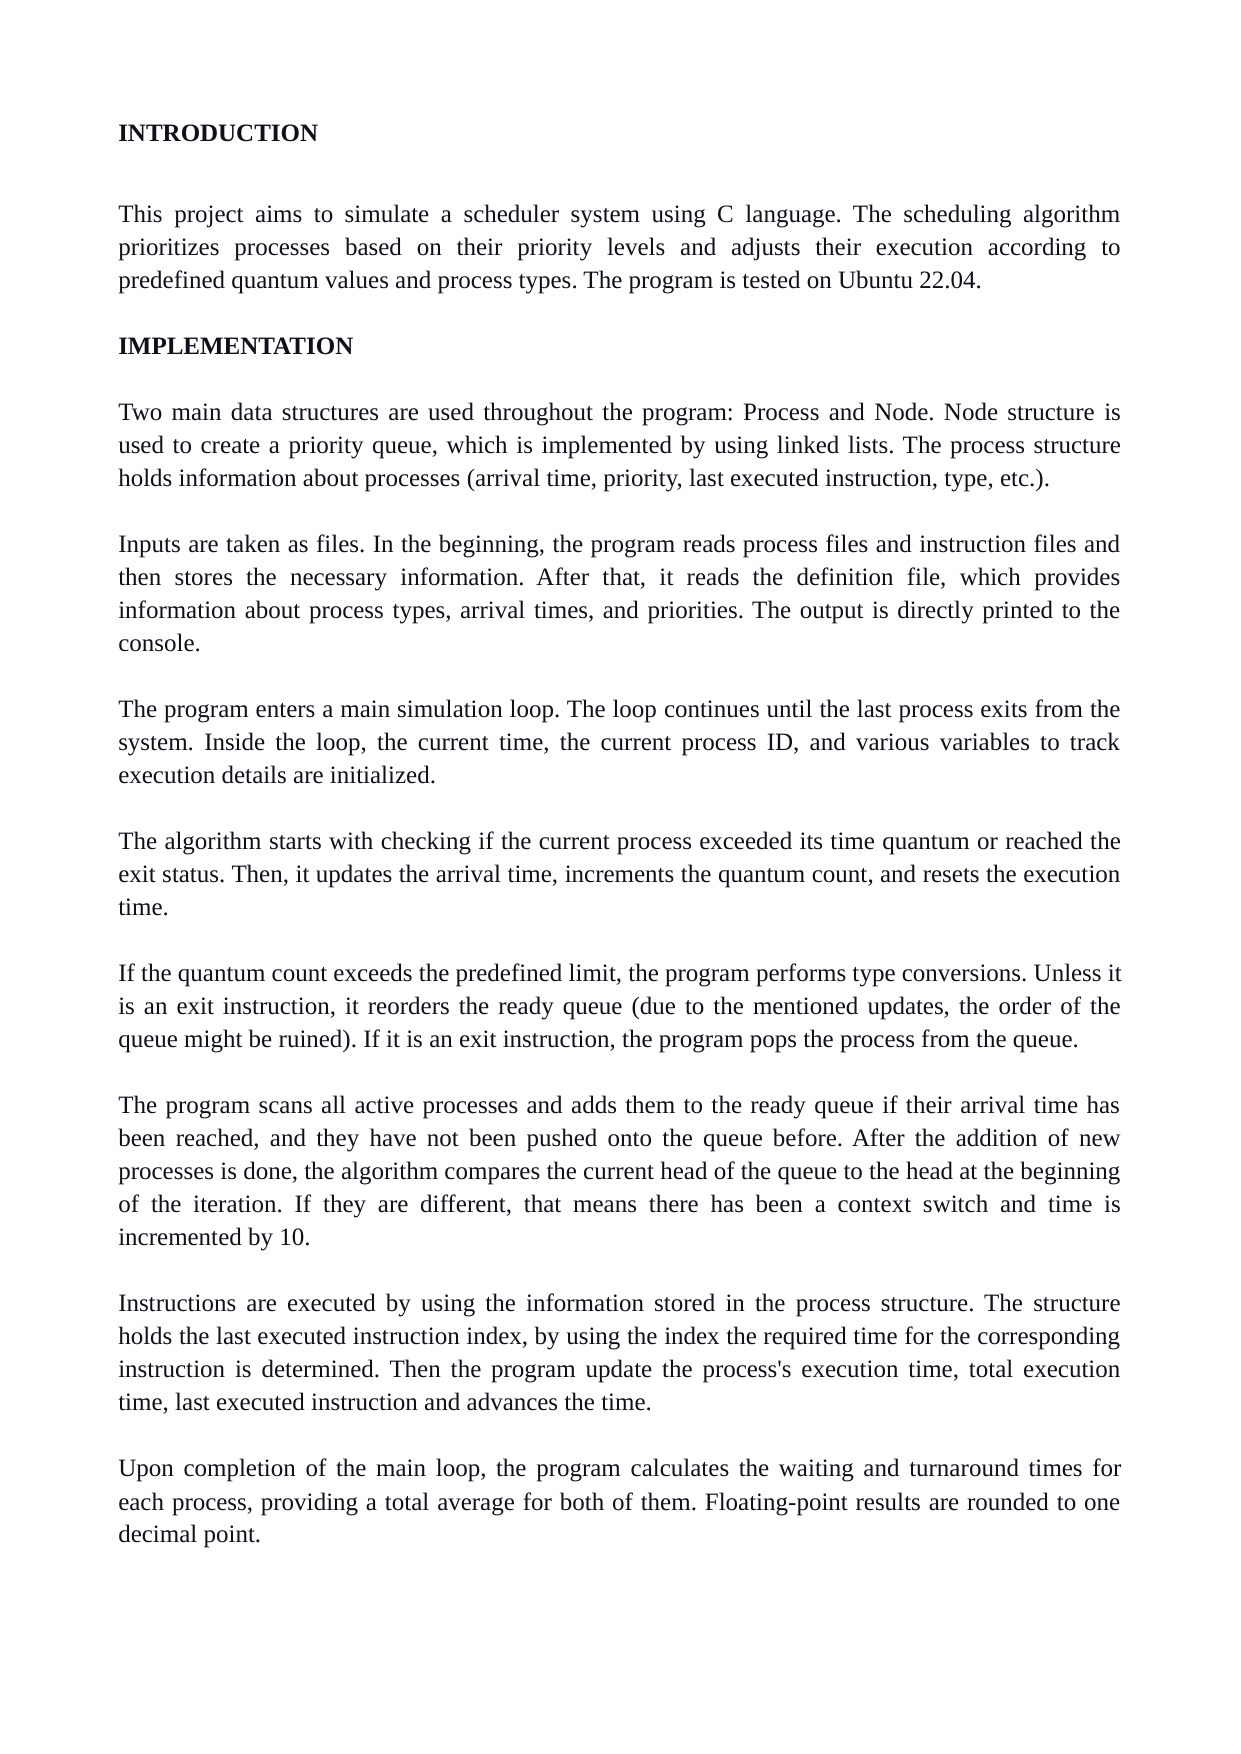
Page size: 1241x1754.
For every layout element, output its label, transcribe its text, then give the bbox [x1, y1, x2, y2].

text Upon completion of the main loop, the program calculates the waiting and turnaround times for each process, providing a total average for both of them. Floating-point results are rounded to one decimal point. [118, 1453, 1122, 1548]
text Two main data structures are used throughout the program: Process and Node. Node structure is used to create a priority queue, which is implemented by using linked lists. The process structure holds information about processes (arrival time, priority, last executed instruction, type, etc.). [118, 397, 1122, 492]
text This project aims to simulate a scheduler system using C language. The scheduling algorithm prioritizes processes based on their priority levels and adjusts their execution according to predefined quantum values and process types. The program is tested on Ubuntu 22.04. [118, 199, 1122, 293]
text The program scans all active processes and adds them to the ready queue if their arrival time has been reached, and they have not been pushed onto the queue before. After the addition of new processes is done, the algorithm compares the current head of the queue to the head at the beginning of the iteration. If they are different, that means there has been a context switch and time is incremented by 10. [118, 1090, 1122, 1251]
text Inputs are taken as files. In the beginning, the program reads process files and instruction files and then stores the necessary information. After that, it reads the definition file, which provides information about process types, arrival times, and priorities. The output is directly printed to the console. [118, 529, 1122, 657]
text The program enters a main simulation loop. The loop continues until the last process exits from the system. Inside the loop, the current time, the current process ID, and various variables to track execution details are initialized. [118, 694, 1122, 789]
text IMPLEMENTATION [118, 331, 1122, 359]
text The algorithm starts with checking if the current process exceeded its time quantum or reached the exit status. Then, it updates the arrival time, increments the quantum count, and resets the execution time. [118, 826, 1122, 921]
text If the quantum count exceeds the predefined limit, the program performs type conversions. Unless it is an exit instruction, it reorders the ready queue (due to the mentioned updates, the order of the queue might be ruined). If it is an exit instruction, the program pops the process from the queue. [118, 958, 1122, 1053]
text INTRODUCTION [118, 118, 1122, 147]
text Instructions are executed by using the information stored in the process structure. The structure holds the last executed instruction index, by using the index the required time for the corresponding instruction is determined. Then the program update the process's execution time, total execution time, last executed instruction and advances the time. [118, 1288, 1122, 1416]
